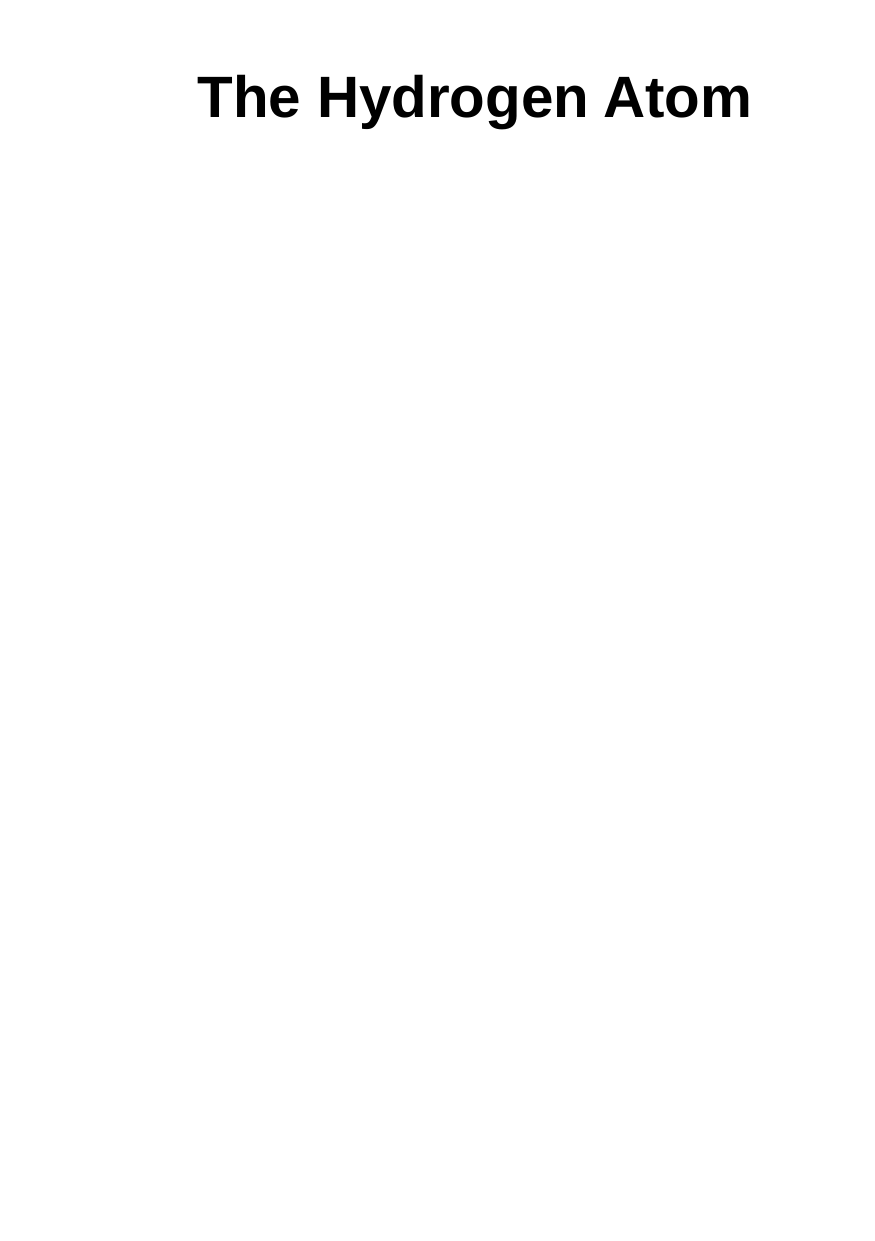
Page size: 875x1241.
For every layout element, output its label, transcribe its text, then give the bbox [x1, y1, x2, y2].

title The Hydrogen Atom [112, 62, 837, 129]
